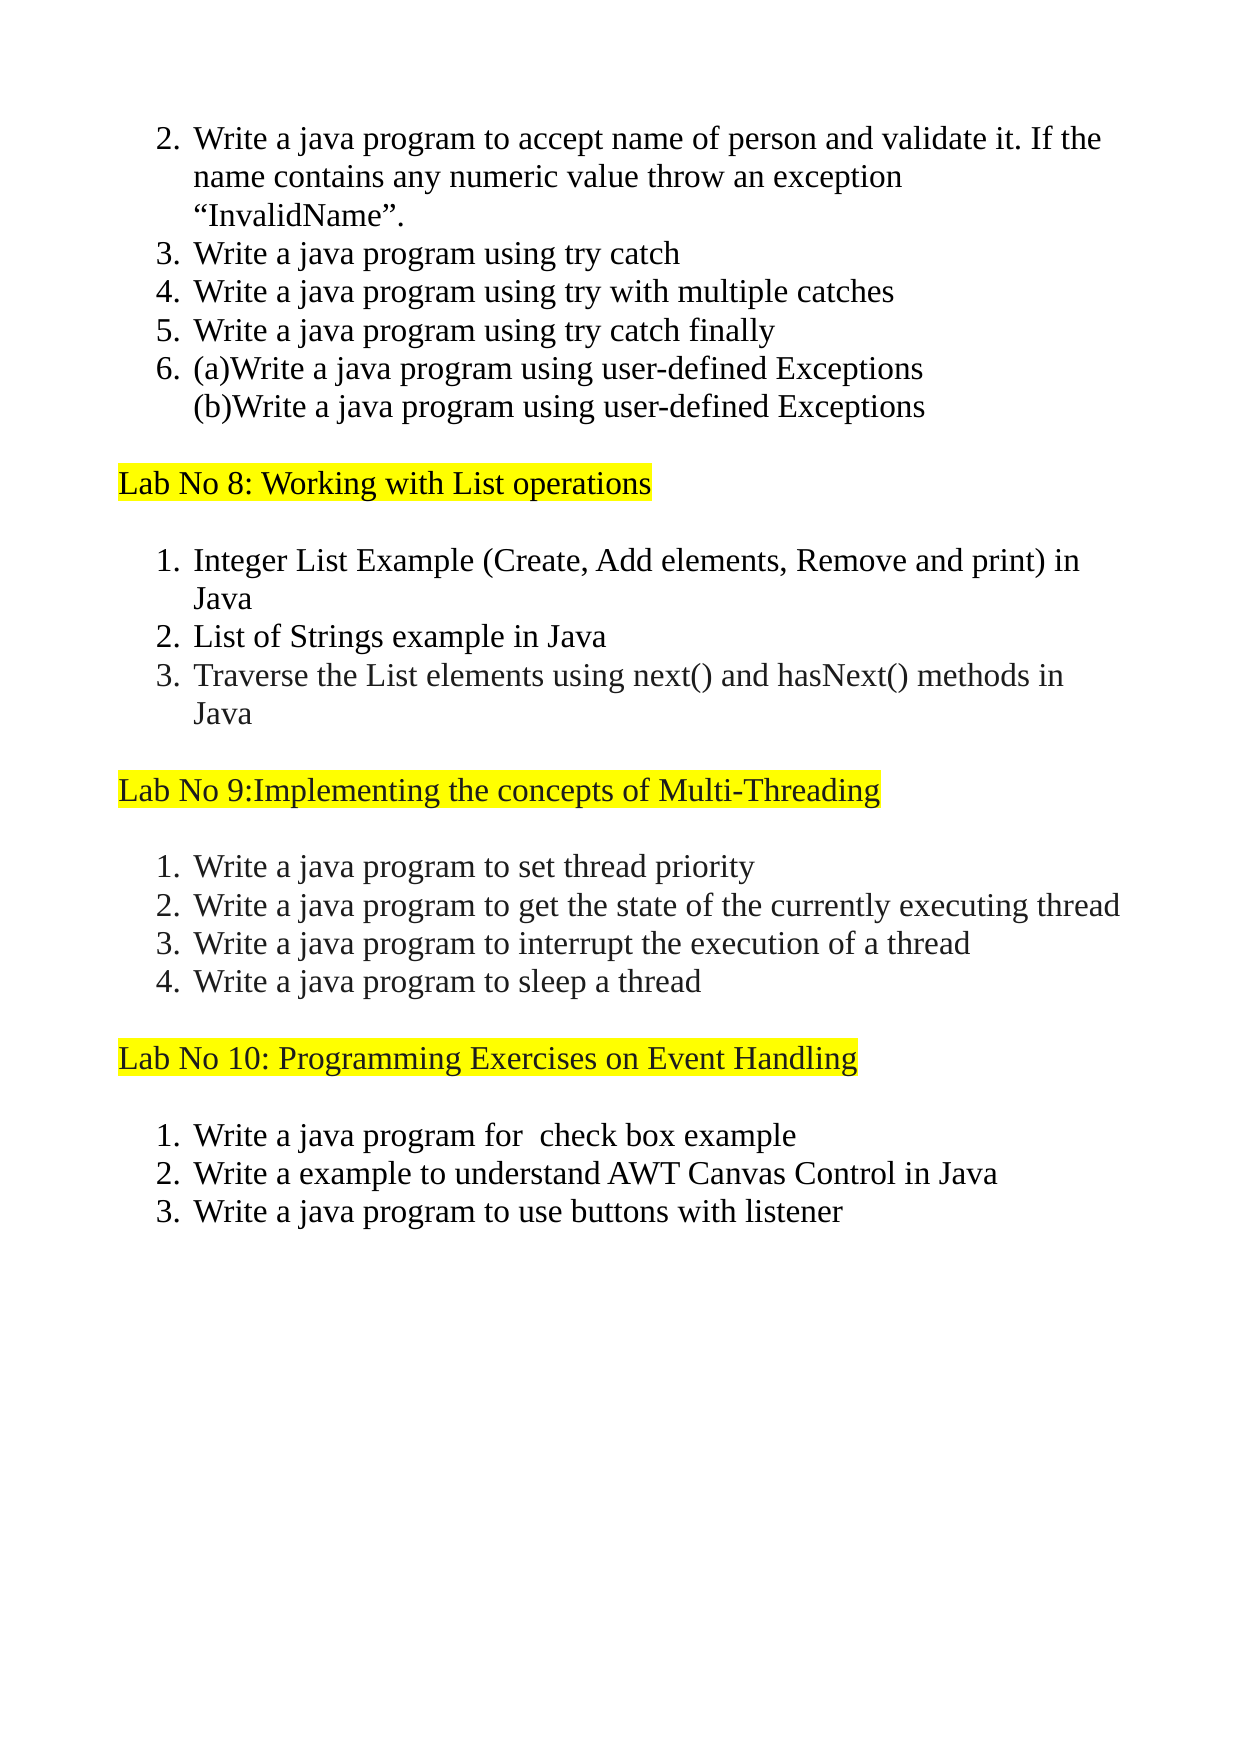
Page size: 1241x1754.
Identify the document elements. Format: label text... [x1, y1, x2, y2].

list Write a example to understand AWT Canvas Control in Java [156, 1153, 1122, 1191]
list (b)Write a java program using user-defined Exceptions [156, 386, 1122, 425]
list Write a java program to use buttons with listener [156, 1191, 1122, 1230]
list Write a java program to get the state of the currently executing thread [156, 885, 1122, 923]
list Traverse the List elements using next() and hasNext() methods in Java [156, 655, 1122, 731]
text Lab No 9:Implementing the concepts of Multi-Threading [118, 770, 1122, 808]
list Write a java program to set thread priority [156, 846, 1122, 885]
list (a)Write a java program using user-defined Exceptions [156, 348, 1122, 386]
list Write a java program using try catch finally [156, 310, 1122, 348]
text Lab No 8: Working with List operations [118, 463, 1122, 501]
list Write a java program to sleep a thread [156, 961, 1122, 1000]
list Write a java program using try with multiple catches [156, 271, 1122, 310]
list Write a java program using try catch [156, 233, 1122, 271]
list Integer List Example (Create, Add elements, Remove and print) in Java [156, 540, 1122, 616]
list Write a java program for check box example [156, 1115, 1122, 1153]
list Write a java program to interrupt the execution of a thread [156, 923, 1122, 961]
text Lab No 10: Programming Exercises on Event Handling [118, 1038, 1122, 1076]
list Write a java program to accept name of person and validate it. If the name contains any numeric value throw an exception “InvalidName”. [156, 118, 1122, 233]
list List of Strings example in Java [156, 616, 1122, 655]
